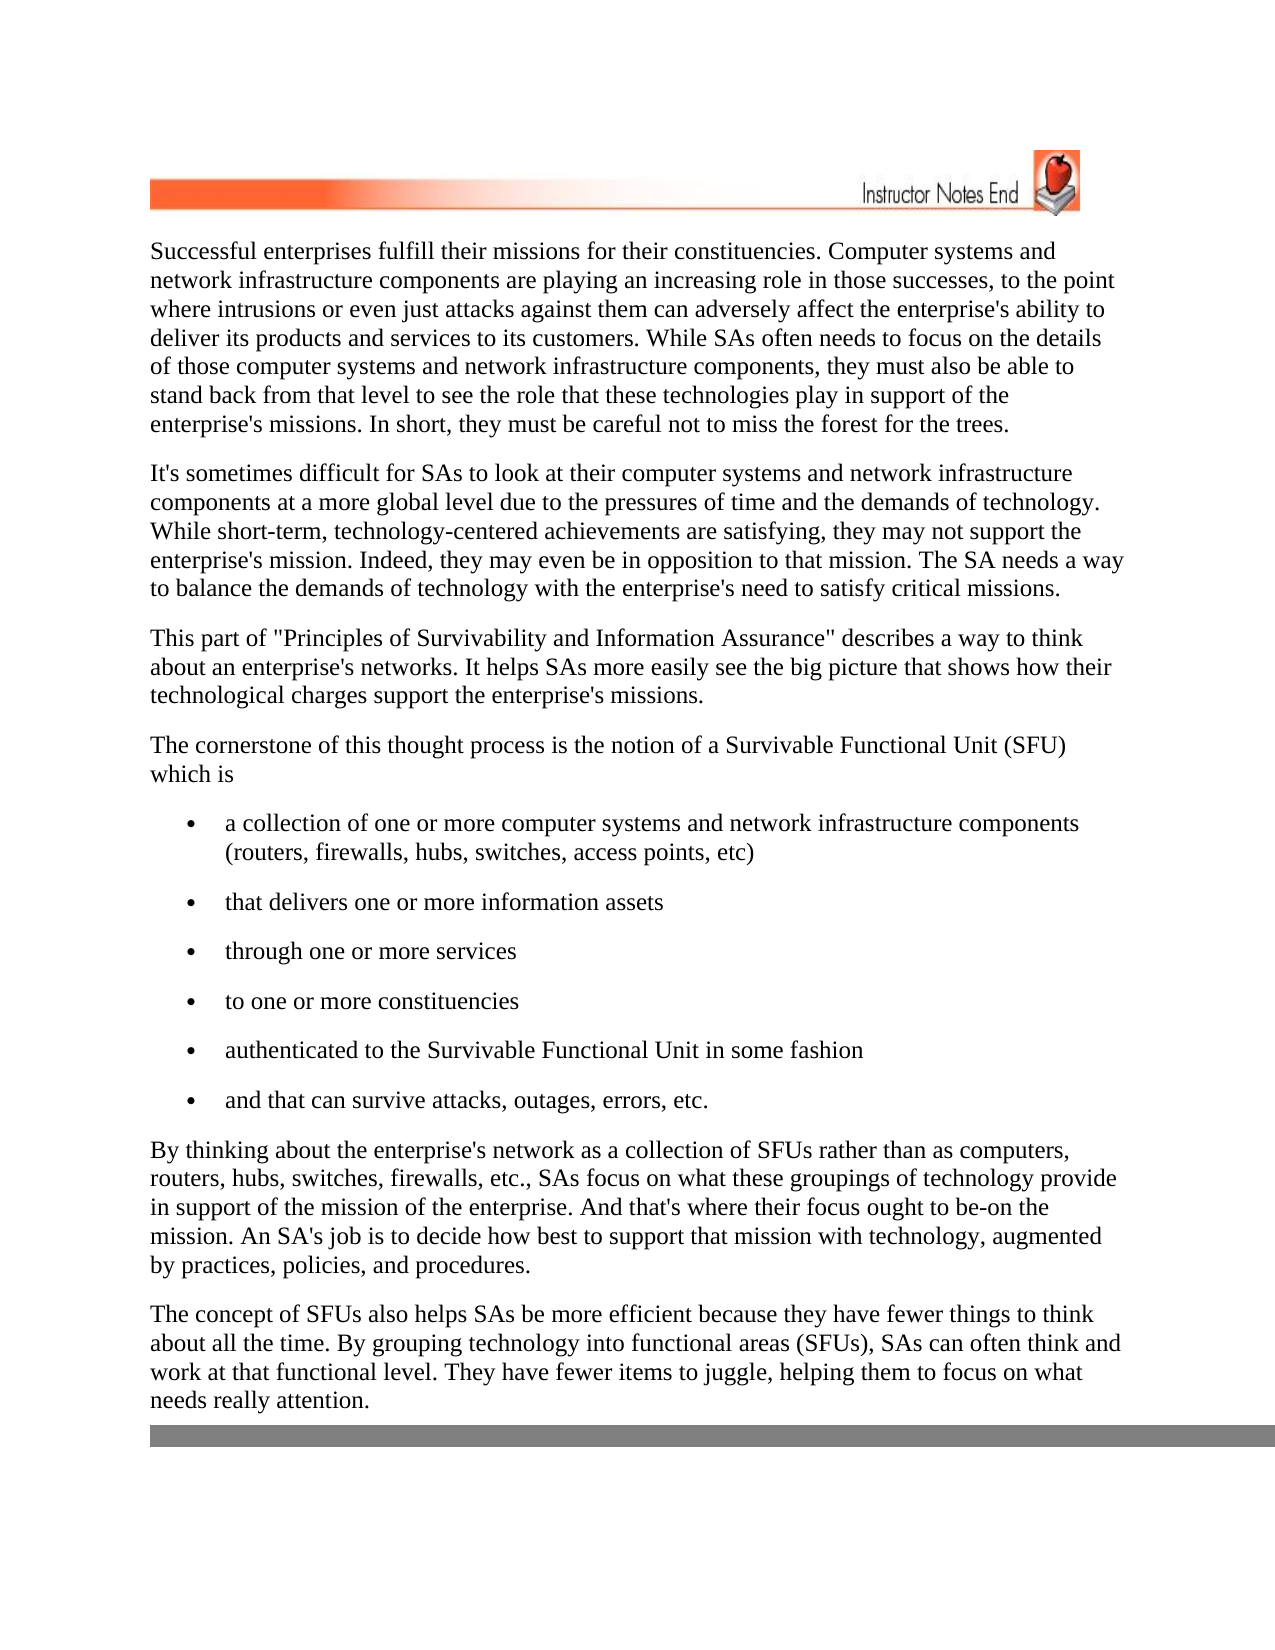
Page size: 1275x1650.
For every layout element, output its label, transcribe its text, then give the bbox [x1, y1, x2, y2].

list and that can survive attacks, outages, errors, etc. [187, 1085, 1125, 1114]
text This part of "Principles of Survivability and Information Assurance" describes a way to think about an enterprise's networks. It helps SAs more easily see the big picture that shows how their technological charges support the enterprise's missions. [150, 623, 1125, 709]
list that delivers one or more information assets [187, 887, 1125, 916]
text By thinking about the enterprise's network as a collection of SFUs rather than as computers, routers, hubs, switches, firewalls, etc., SAs focus on what these groupings of technology provide in support of the mission of the enterprise. And that's where their focus ought to be-on the mission. An SA's job is to decide how best to support that mission with technology, augmented by practices, policies, and procedures. [150, 1135, 1125, 1278]
list a collection of one or more computer systems and network infrastructure components (routers, firewalls, hubs, switches, access points, etc) [187, 808, 1125, 866]
text The cornerstone of this thought process is the notion of a Survivable Functional Unit (SFU) which is [150, 730, 1125, 788]
text Successful enterprises fulfill their missions for their constituencies. Computer systems and network infrastructure components are playing an increasing role in those successes, to the point where intrusions or even just attacks against them can adversely affect the enterprise's ability to deliver its products and services to its customers. While SAs often needs to focus on the details of those computer systems and network infrastructure components, they must also be able to stand back from that level to see the role that these technologies play in support of the enterprise's missions. In short, they must be careful not to miss the forest for the trees. [150, 236, 1125, 438]
list authenticated to the Survivable Functional Unit in some fashion [187, 1036, 1125, 1064]
text The concept of SFUs also helps SAs be more efficient because they have fewer things to think about all the time. By grouping technology into functional areas (SFUs), SAs can often think and work at that functional level. They have fewer items to juggle, helping them to focus on what needs really attention. [150, 1299, 1125, 1414]
list through one or more services [187, 936, 1125, 965]
text It's sometimes difficult for SAs to look at their computer systems and network infrastructure components at a more global level due to the pressures of time and the demands of technology. While short-term, technology-centered achievements are satisfying, they may not support the enterprise's mission. Indeed, they may even be in opposition to that mission. The SA needs a way to balance the demands of technology with the enterprise's need to satisfy critical missions. [150, 458, 1125, 602]
list to one or more constituencies [187, 986, 1125, 1015]
